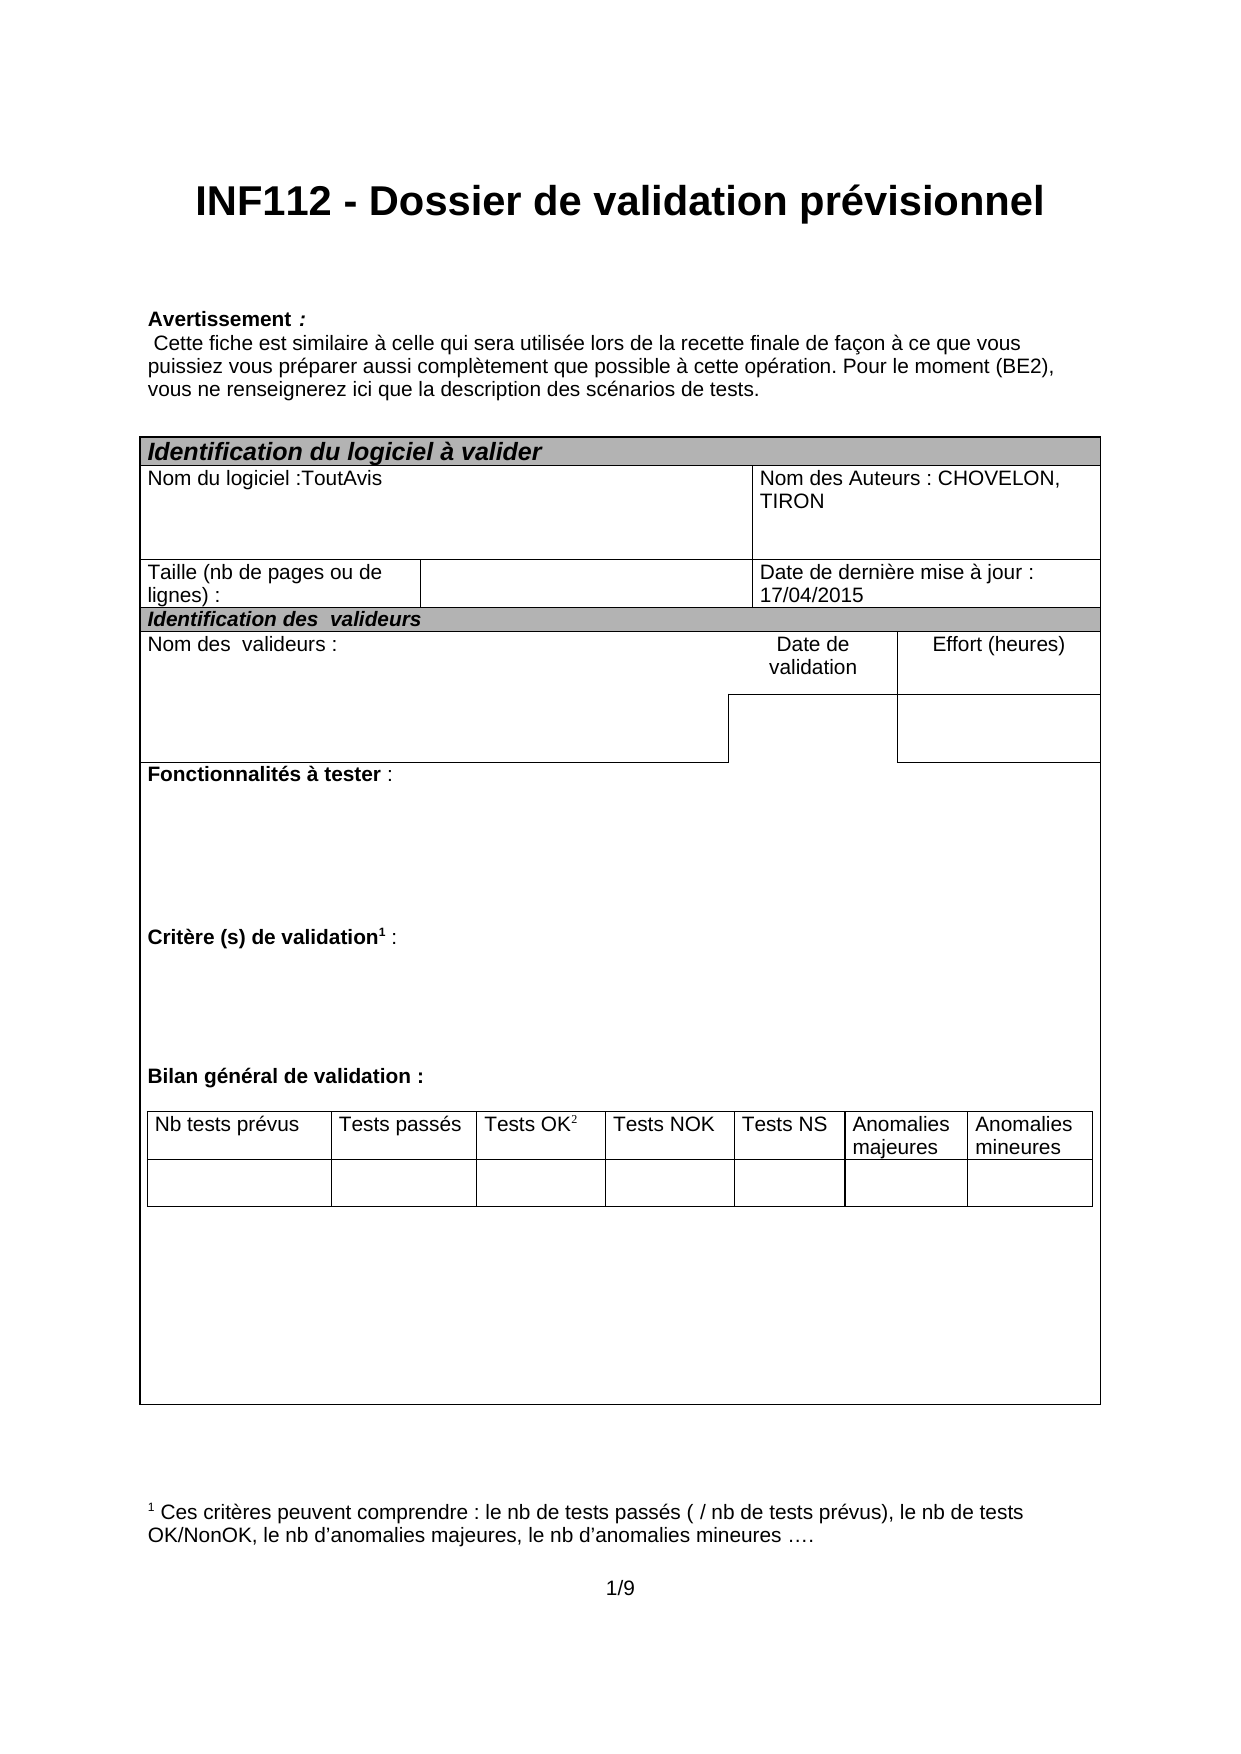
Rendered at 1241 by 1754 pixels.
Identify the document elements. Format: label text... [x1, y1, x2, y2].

table_cell [735, 1160, 844, 1206]
table_header Tests NS [735, 1112, 844, 1159]
table_header Tests passés [332, 1112, 476, 1159]
table_cell Date de dernière mise à jour : 17/04/2015 [753, 560, 1100, 607]
table_header Anomalies majeures [846, 1112, 967, 1159]
table_cell [148, 1160, 331, 1206]
table_cell [477, 1160, 605, 1206]
table_header Tests NOK [606, 1112, 734, 1159]
table_cell Nom du logiciel :ToutAvis [141, 466, 752, 559]
table_cell [729, 695, 897, 762]
table_header Date de validation [729, 632, 897, 693]
table_cell Taille (nb de pages ou de lignes) : [141, 560, 420, 607]
table_cell [846, 1160, 967, 1206]
table_cell Identification des valideurs [141, 608, 1100, 631]
table_cell [968, 1160, 1092, 1206]
text Cette fiche est similaire à celle qui sera utilisée lors de la recette finale de façon à ce que vous puissiez vous préparer aussi complètement que possible à cette opération. Pour le moment (BE2), vous ne renseignerez ici que la description des scénarios de tests. [148, 331, 1092, 401]
table_cell [421, 560, 752, 607]
table_cell Nom des valideurs : [141, 632, 728, 762]
title INF112 - Dossier de validation prévisionnel [148, 177, 1092, 224]
table_cell Nom des Auteurs : CHOVELON, TIRON [753, 466, 1100, 559]
table_header Nb tests prévus [148, 1112, 331, 1159]
table_header Effort (heures) [898, 632, 1100, 693]
table_cell [606, 1160, 734, 1206]
table_cell [898, 695, 1100, 762]
table_cell Fonctionnalités à tester : Critère (s) de validation : Bilan général de validation : [141, 762, 1100, 1404]
table_cell [332, 1160, 476, 1206]
table_header Identification du logiciel à valider [141, 438, 1100, 465]
table_header Anomalies mineures [968, 1112, 1092, 1159]
subtitle Avertissement : [148, 308, 1092, 331]
table_header Tests OK2 [477, 1112, 605, 1159]
